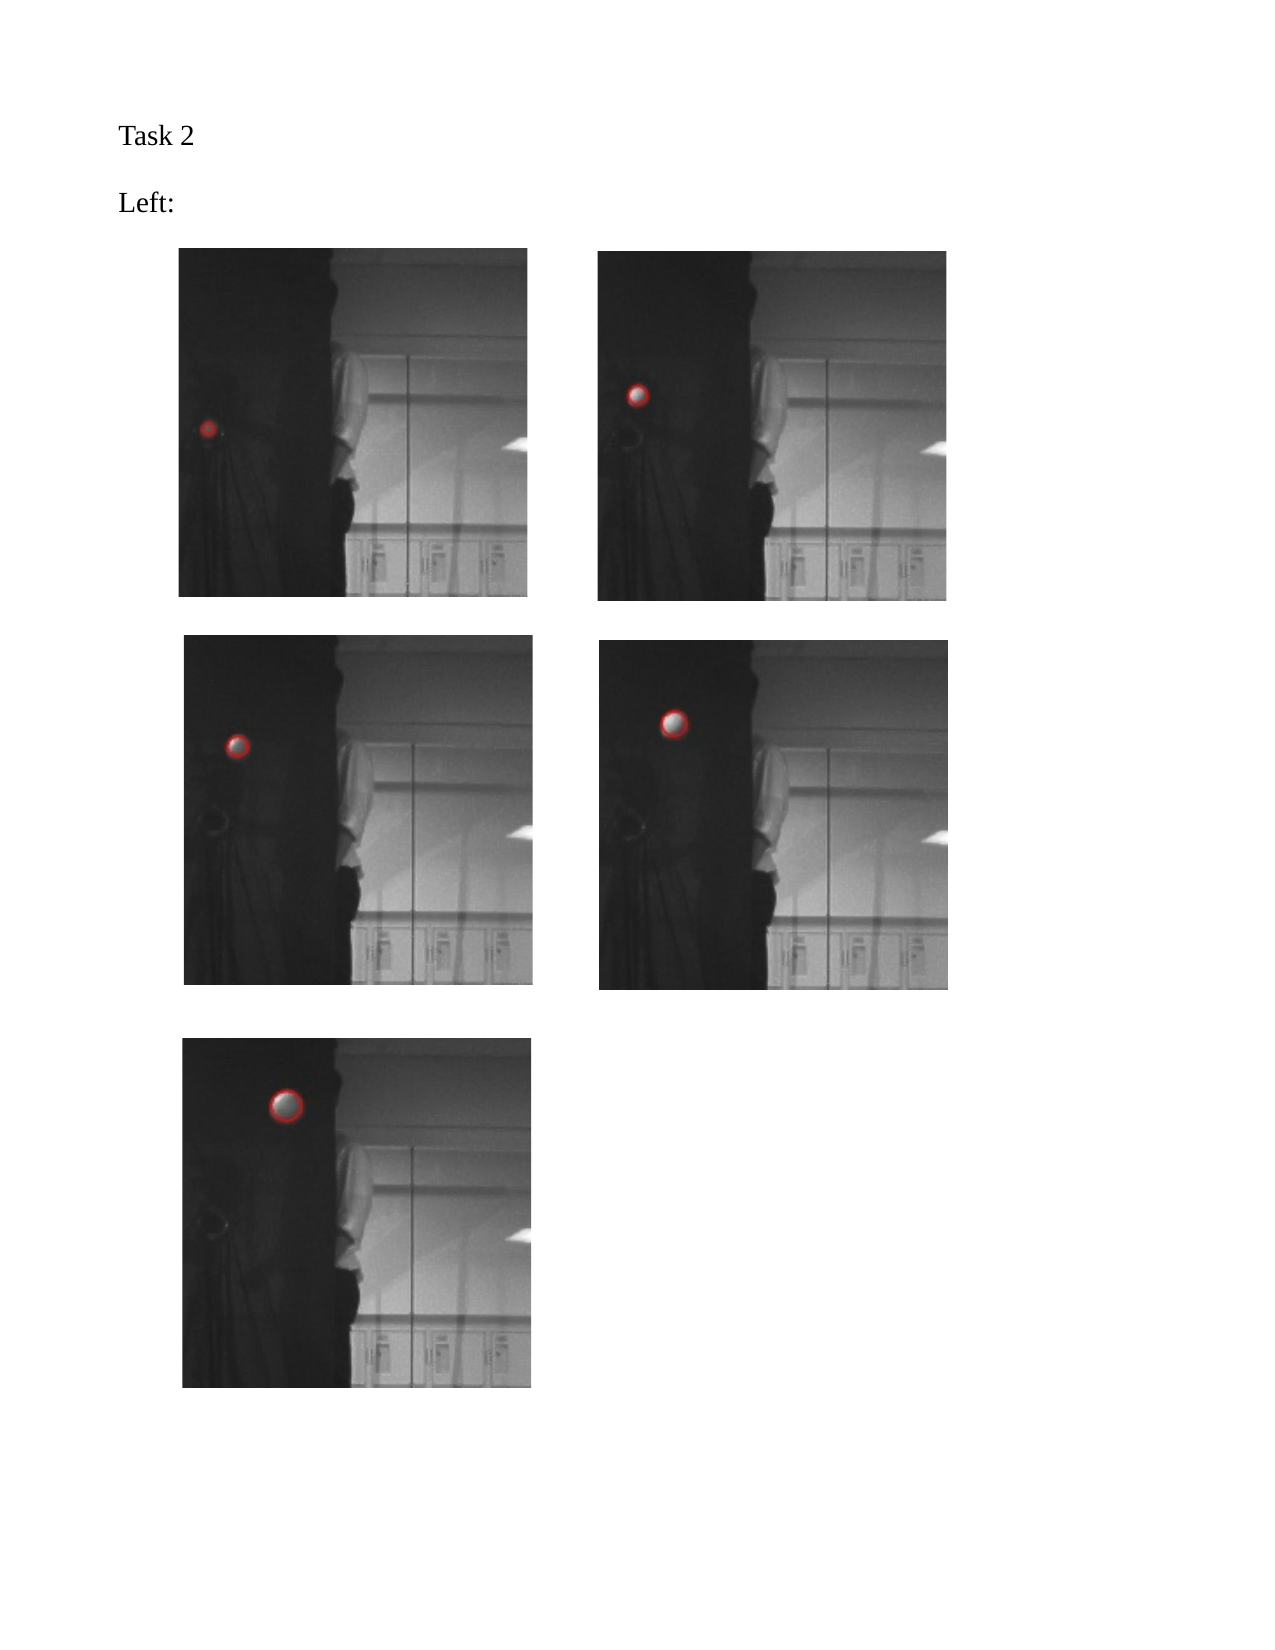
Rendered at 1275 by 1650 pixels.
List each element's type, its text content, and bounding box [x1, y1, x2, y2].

text Left: [118, 185, 1157, 219]
picture [183, 635, 533, 985]
text Task 2 [118, 118, 1157, 152]
picture [597, 251, 947, 601]
picture [182, 1038, 532, 1388]
picture [178, 248, 528, 597]
picture [599, 640, 948, 990]
